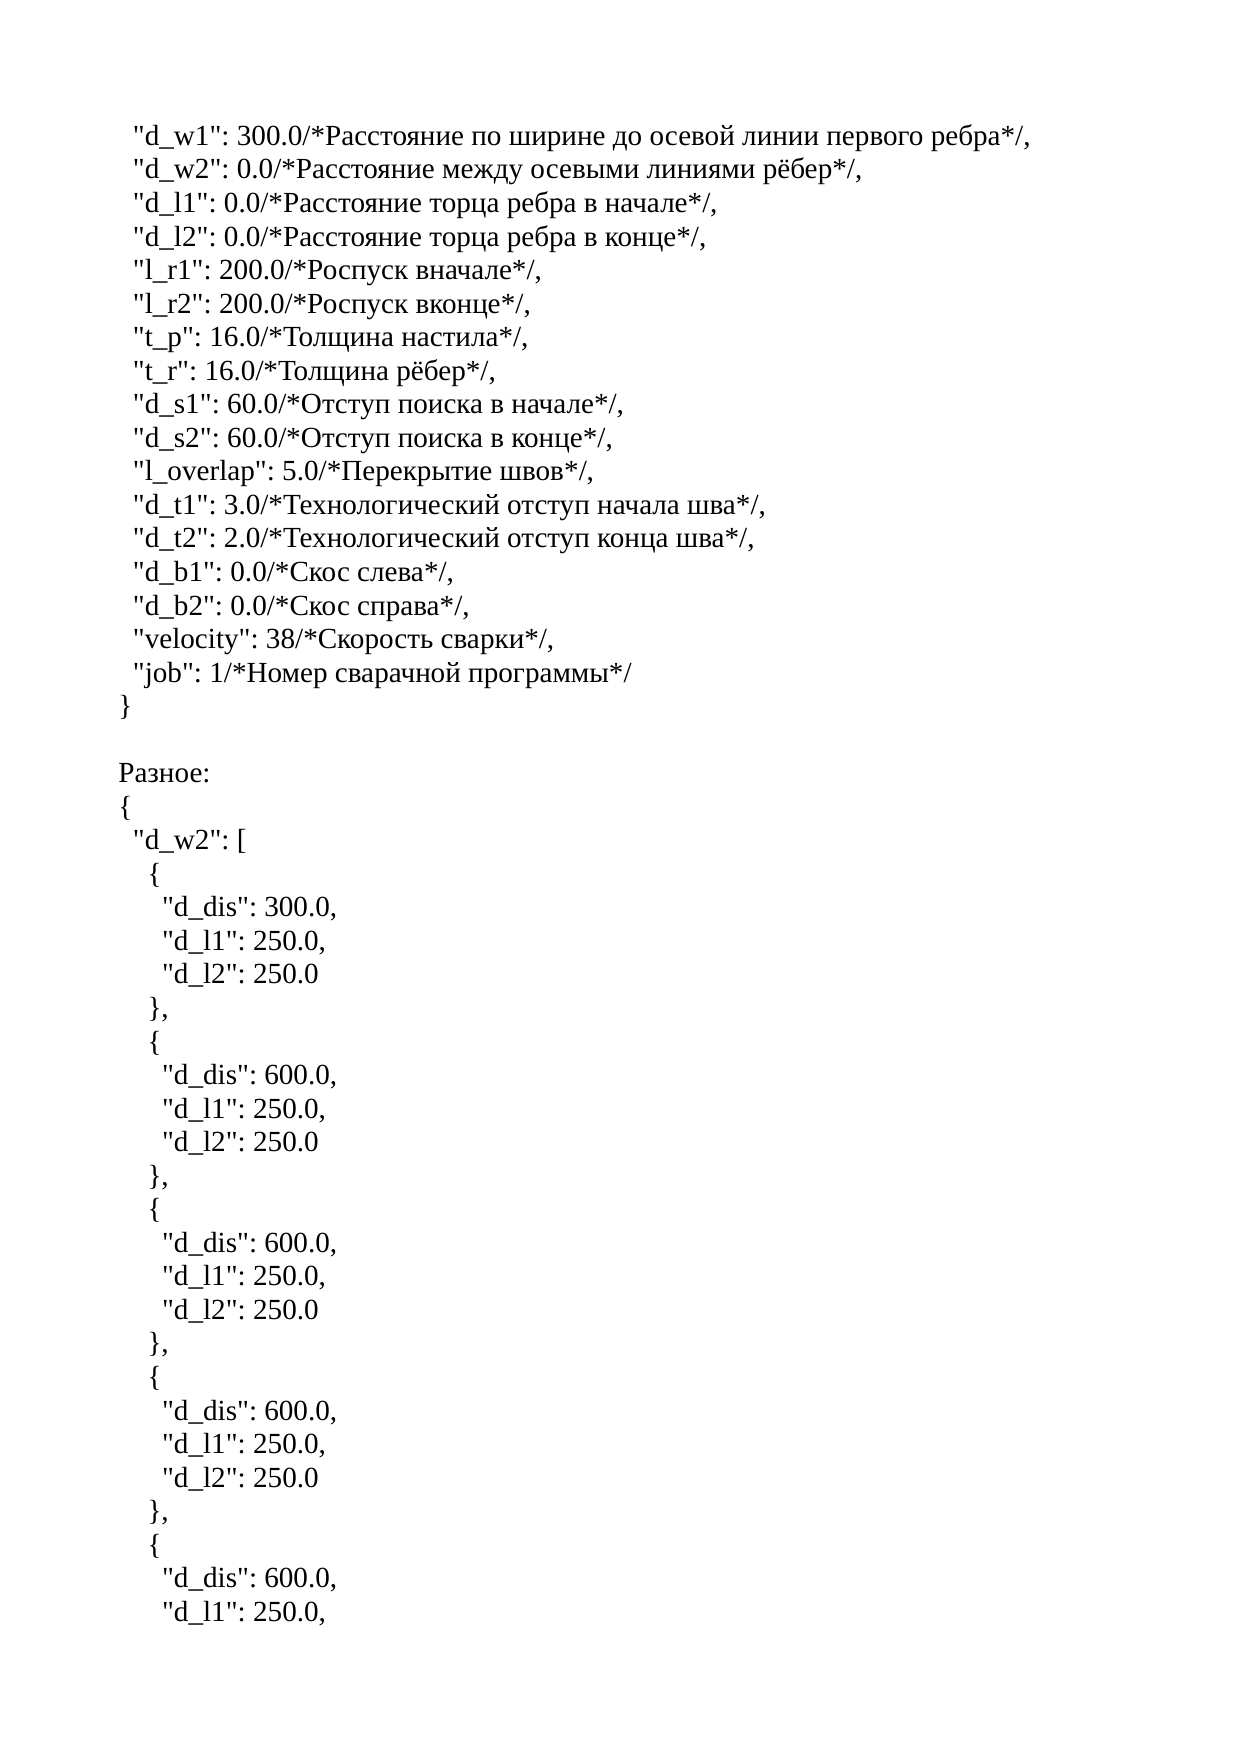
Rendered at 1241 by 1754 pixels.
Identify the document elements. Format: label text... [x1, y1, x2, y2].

text { [118, 789, 1122, 822]
text { [118, 1527, 1122, 1560]
text "d_l1": 250.0, [118, 923, 1122, 957]
text { [118, 856, 1122, 889]
text "l_overlap": 5.0/*Перекрытие швов*/, [118, 453, 1122, 487]
text "d_w2": 0.0/*Расстояние между осевыми линиями рёбер*/, [118, 152, 1122, 185]
text "d_dis": 600.0, [118, 1393, 1122, 1426]
text "t_r": 16.0/*Толщина рёбер*/, [118, 353, 1122, 386]
text "d_l2": 0.0/*Расстояние торца ребра в конце*/, [118, 219, 1122, 252]
text "d_l2": 250.0 [118, 1124, 1122, 1158]
text "d_b2": 0.0/*Скос справа*/, [118, 588, 1122, 621]
text "d_b1": 0.0/*Скос слева*/, [118, 554, 1122, 588]
text }, [118, 1326, 1122, 1359]
text { [118, 1191, 1122, 1225]
text "d_dis": 600.0, [118, 1057, 1122, 1091]
text "d_dis": 600.0, [118, 1225, 1122, 1258]
text "d_t2": 2.0/*Технологический отступ конца шва*/, [118, 521, 1122, 554]
text }, [118, 990, 1122, 1024]
text "d_l1": 250.0, [118, 1258, 1122, 1292]
text "job": 1/*Номер сварачной программы*/ [118, 655, 1122, 688]
text "d_l2": 250.0 [118, 957, 1122, 990]
text "d_l1": 250.0, [118, 1426, 1122, 1460]
text "d_l2": 250.0 [118, 1292, 1122, 1326]
text "d_s1": 60.0/*Отступ поиска в начале*/, [118, 386, 1122, 420]
text "velocity": 38/*Скорость сварки*/, [118, 621, 1122, 655]
text "l_r1": 200.0/*Роспуск вначале*/, [118, 252, 1122, 286]
text { [118, 1359, 1122, 1393]
text }, [118, 1493, 1122, 1527]
text } [118, 688, 1122, 722]
text "d_l1": 250.0, [118, 1594, 1122, 1627]
text "l_r2": 200.0/*Роспуск вконце*/, [118, 286, 1122, 319]
text "d_l1": 0.0/*Расстояние торца ребра в начале*/, [118, 185, 1122, 219]
text "d_s2": 60.0/*Отступ поиска в конце*/, [118, 420, 1122, 453]
text "d_w1": 300.0/*Расстояние по ширине до осевой линии первого ребра*/, [118, 118, 1122, 152]
text Разное: [118, 755, 1122, 789]
text "d_dis": 300.0, [118, 889, 1122, 923]
text "d_l1": 250.0, [118, 1091, 1122, 1124]
text { [118, 1024, 1122, 1057]
text "t_p": 16.0/*Толщина настила*/, [118, 319, 1122, 353]
text "d_dis": 600.0, [118, 1560, 1122, 1594]
text "d_l2": 250.0 [118, 1460, 1122, 1493]
text "d_t1": 3.0/*Технологический отступ начала шва*/, [118, 487, 1122, 521]
text "d_w2": [ [118, 822, 1122, 856]
text }, [118, 1158, 1122, 1191]
